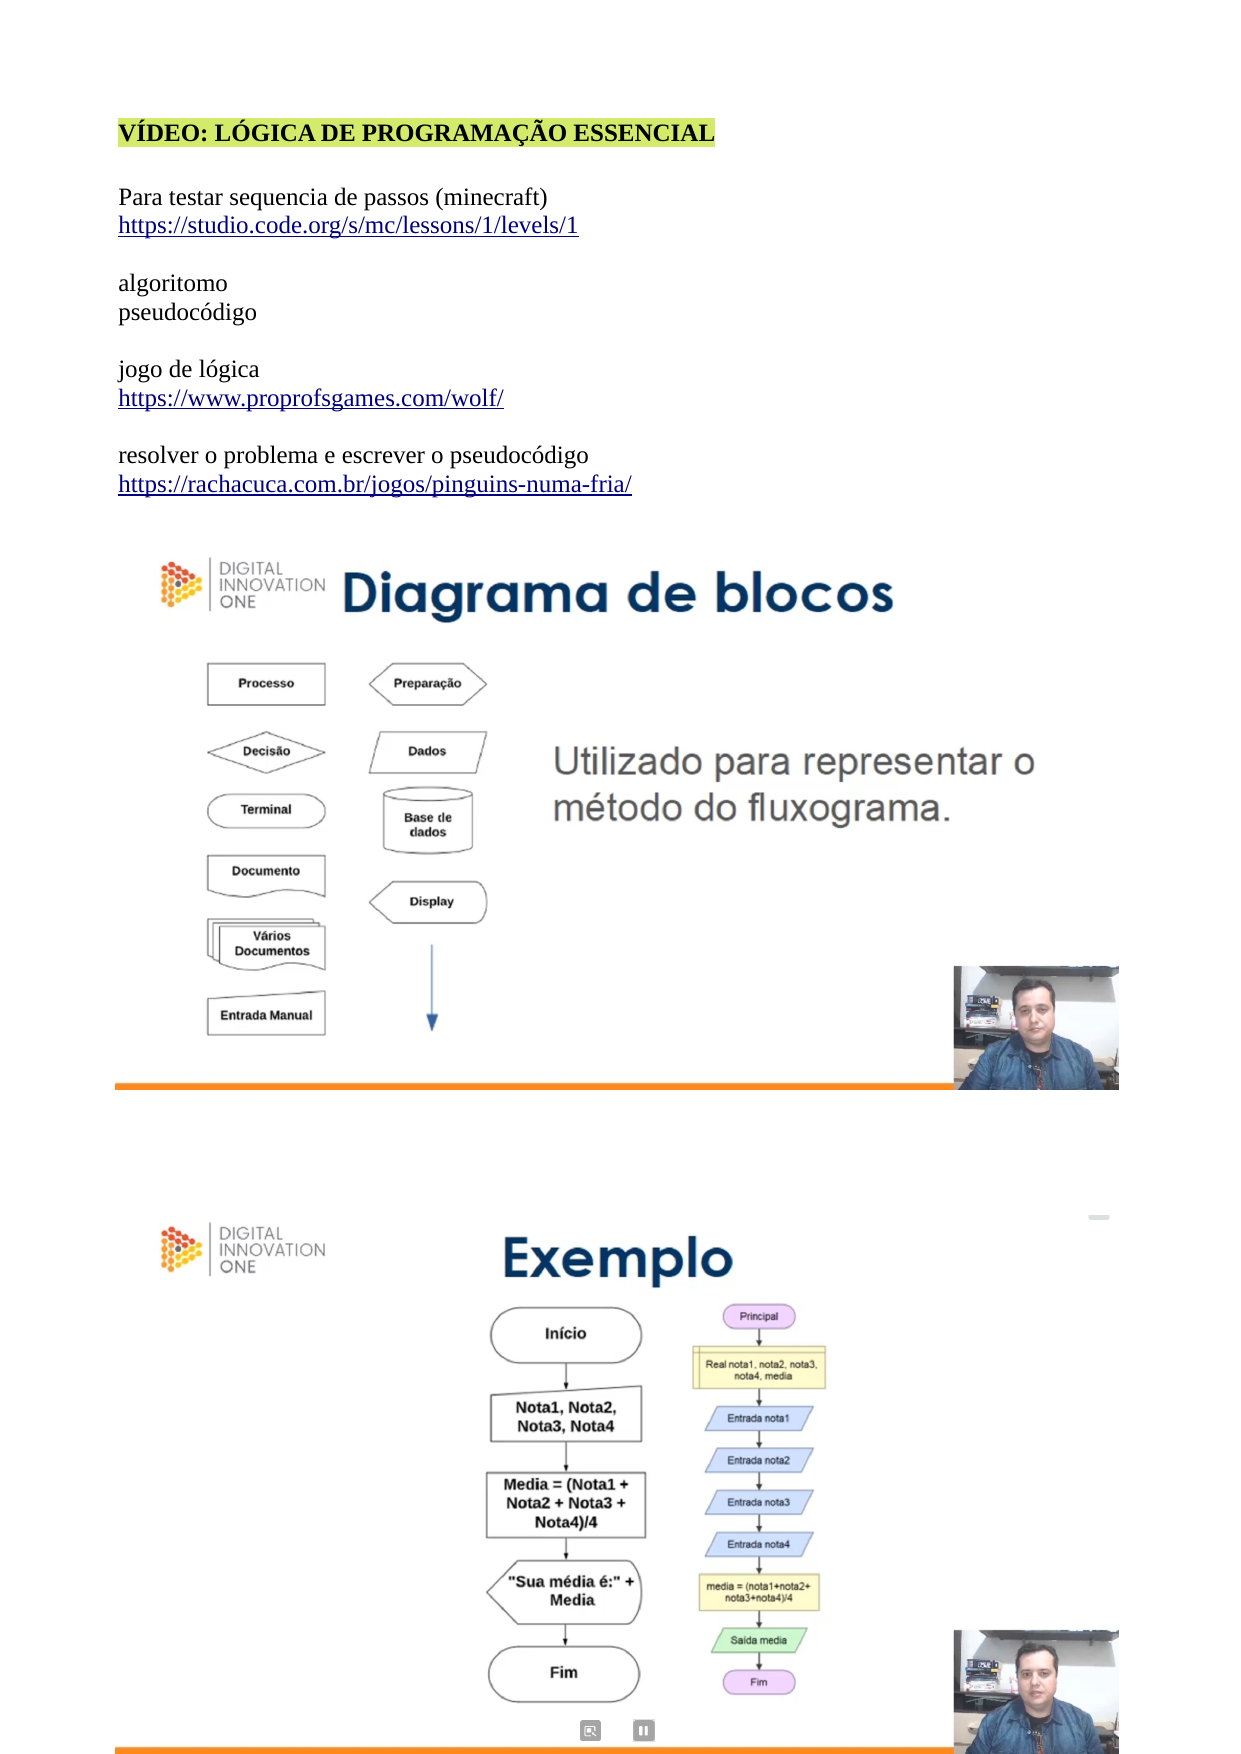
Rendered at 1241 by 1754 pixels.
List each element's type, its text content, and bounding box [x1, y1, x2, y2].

picture [115, 550, 1119, 1090]
text jogo de lógica [118, 354, 1122, 383]
text https://www.proprofsgames.com/wolf/ [118, 383, 1122, 412]
subtitle VÍDEO: LÓGICA DE PROGRAMAÇÃO ESSENCIAL [118, 118, 1122, 147]
text https://rachacuca.com.br/jogos/pinguins-numa-fria/ [118, 469, 1122, 498]
text pseudocódigo [118, 297, 1122, 326]
text Para testar sequencia de passos (minecraft) [118, 182, 1122, 211]
text https://studio.code.org/s/mc/lessons/1/levels/1 [118, 211, 1122, 239]
text resolver o problema e escrever o pseudocódigo [118, 441, 1122, 469]
picture [115, 1215, 1119, 1754]
text algoritomo [118, 268, 1122, 297]
